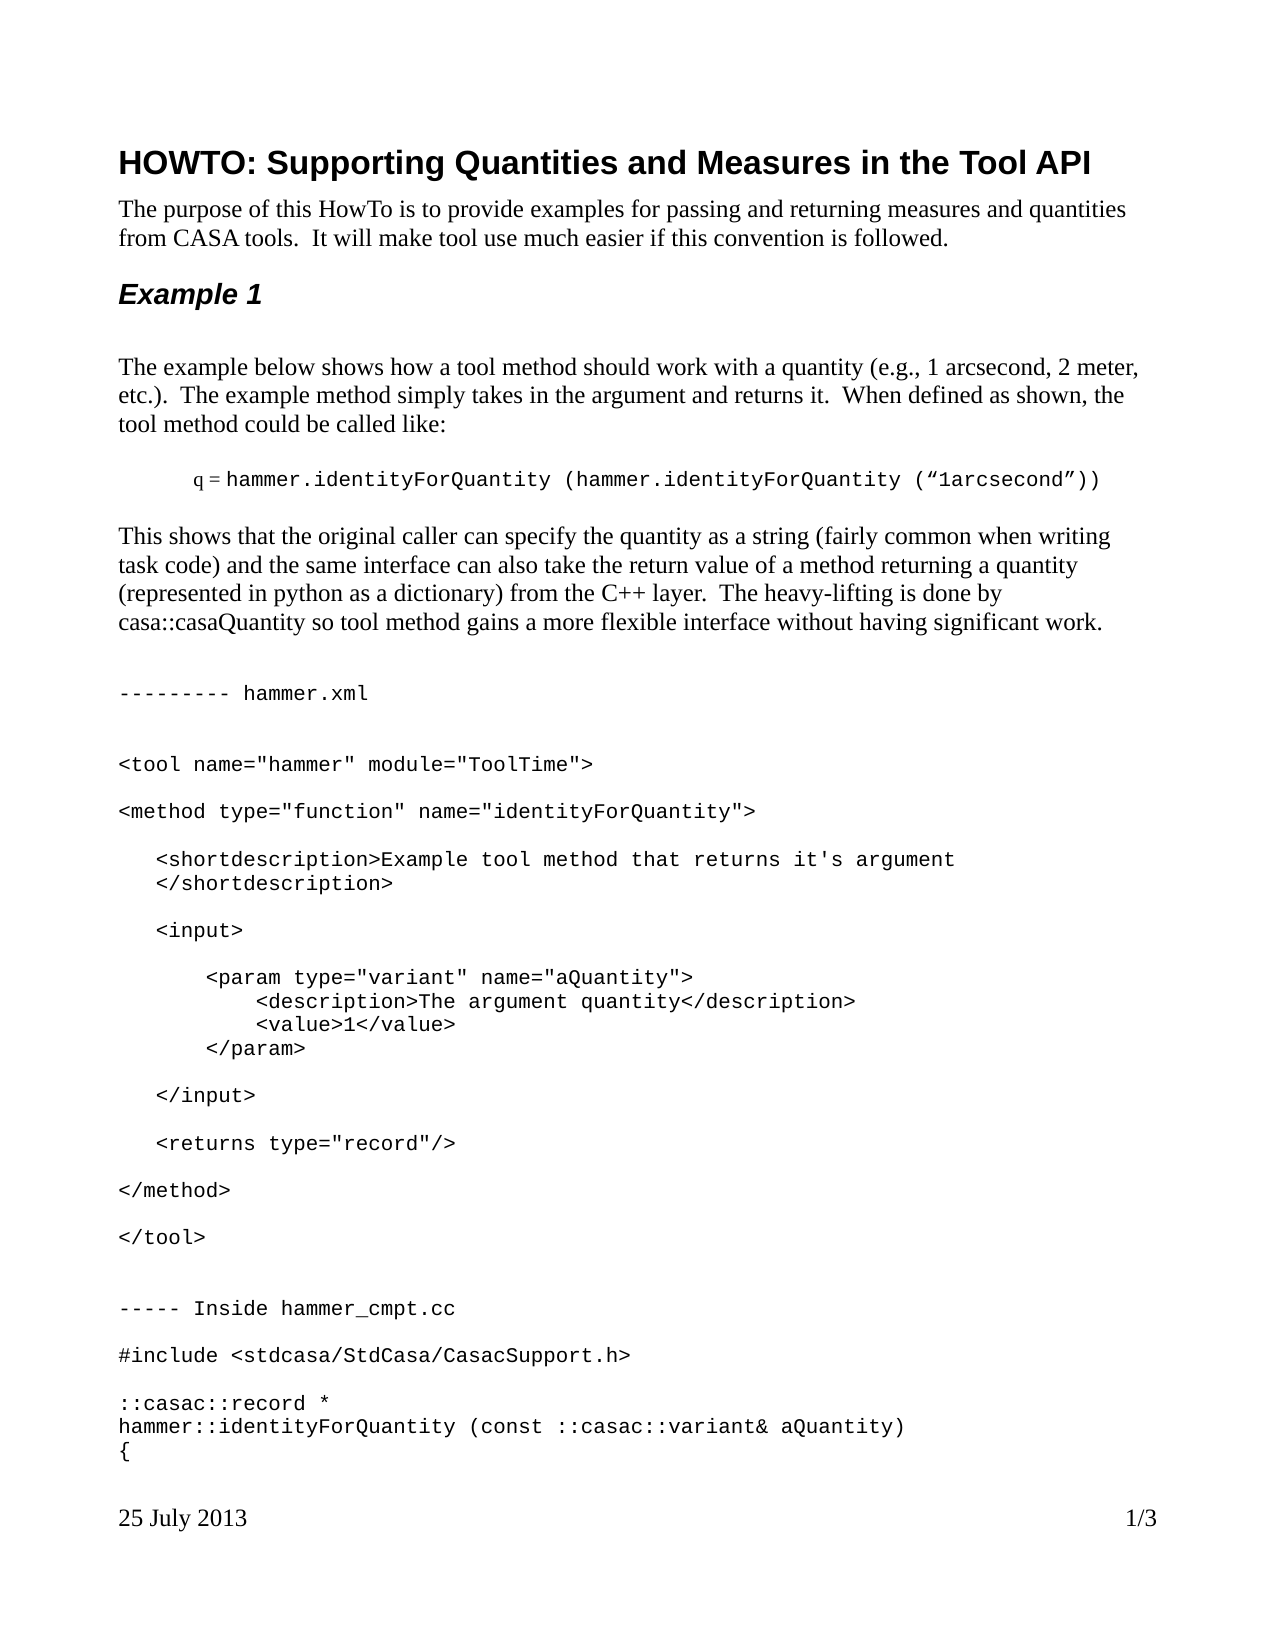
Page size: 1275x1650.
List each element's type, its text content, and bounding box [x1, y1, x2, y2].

text </shortdescription> [118, 872, 1157, 896]
text <tool name="hammer" module="ToolTime"> [118, 754, 1157, 778]
subtitle Example 1 [118, 277, 1157, 310]
text hammer::identityForQuantity (const ::casac::variant& aQuantity) [118, 1416, 1157, 1440]
text <input> [118, 920, 1157, 943]
text { [118, 1440, 1157, 1464]
text --------- hammer.xml [118, 683, 1157, 707]
text <param type="variant" name="aQuantity"> [118, 967, 1157, 991]
text </tool> [118, 1227, 1157, 1251]
text <shortdescription>Example tool method that returns it's argument [118, 849, 1157, 872]
text <description>The argument quantity</description> [118, 991, 1157, 1014]
text <value>1</value> [118, 1014, 1157, 1038]
text <method type="function" name="identityForQuantity"> [118, 802, 1157, 825]
text The purpose of this HowTo is to provide examples for passing and returning measures and quantities from CASA tools. It will make tool use much easier if this convention is followed. [118, 194, 1157, 252]
text </method> [118, 1180, 1157, 1203]
text The example below shows how a tool method should work with a quantity (e.g., 1 arcsecond, 2 meter, etc.). The example method simply takes in the argument and returns it. When defined as shown, the tool method could be called like: [118, 352, 1157, 438]
text ----- Inside hammer_cmpt.cc [118, 1298, 1157, 1322]
text This shows that the original caller can specify the quantity as a string (fairly common when writing task code) and the same interface can also take the return value of a method returning a quantity (represented in python as a dictionary) from the C++ layer. The heavy-lifting is done by casa::casaQuantity so tool method gains a more flexible interface without having significant work. [118, 521, 1157, 636]
text q = hammer.identityForQuantity (hammer.identityForQuantity (“1arcsecond”)) [118, 467, 1157, 492]
subtitle HOWTO: Supporting Quantities and Measures in the Tool API [118, 143, 1157, 182]
text </input> [118, 1085, 1157, 1109]
text ::casac::record * [118, 1393, 1157, 1416]
text #include <stdcasa/StdCasa/CasacSupport.h> [118, 1345, 1157, 1369]
text <returns type="record"/> [118, 1133, 1157, 1156]
text </param> [118, 1038, 1157, 1062]
